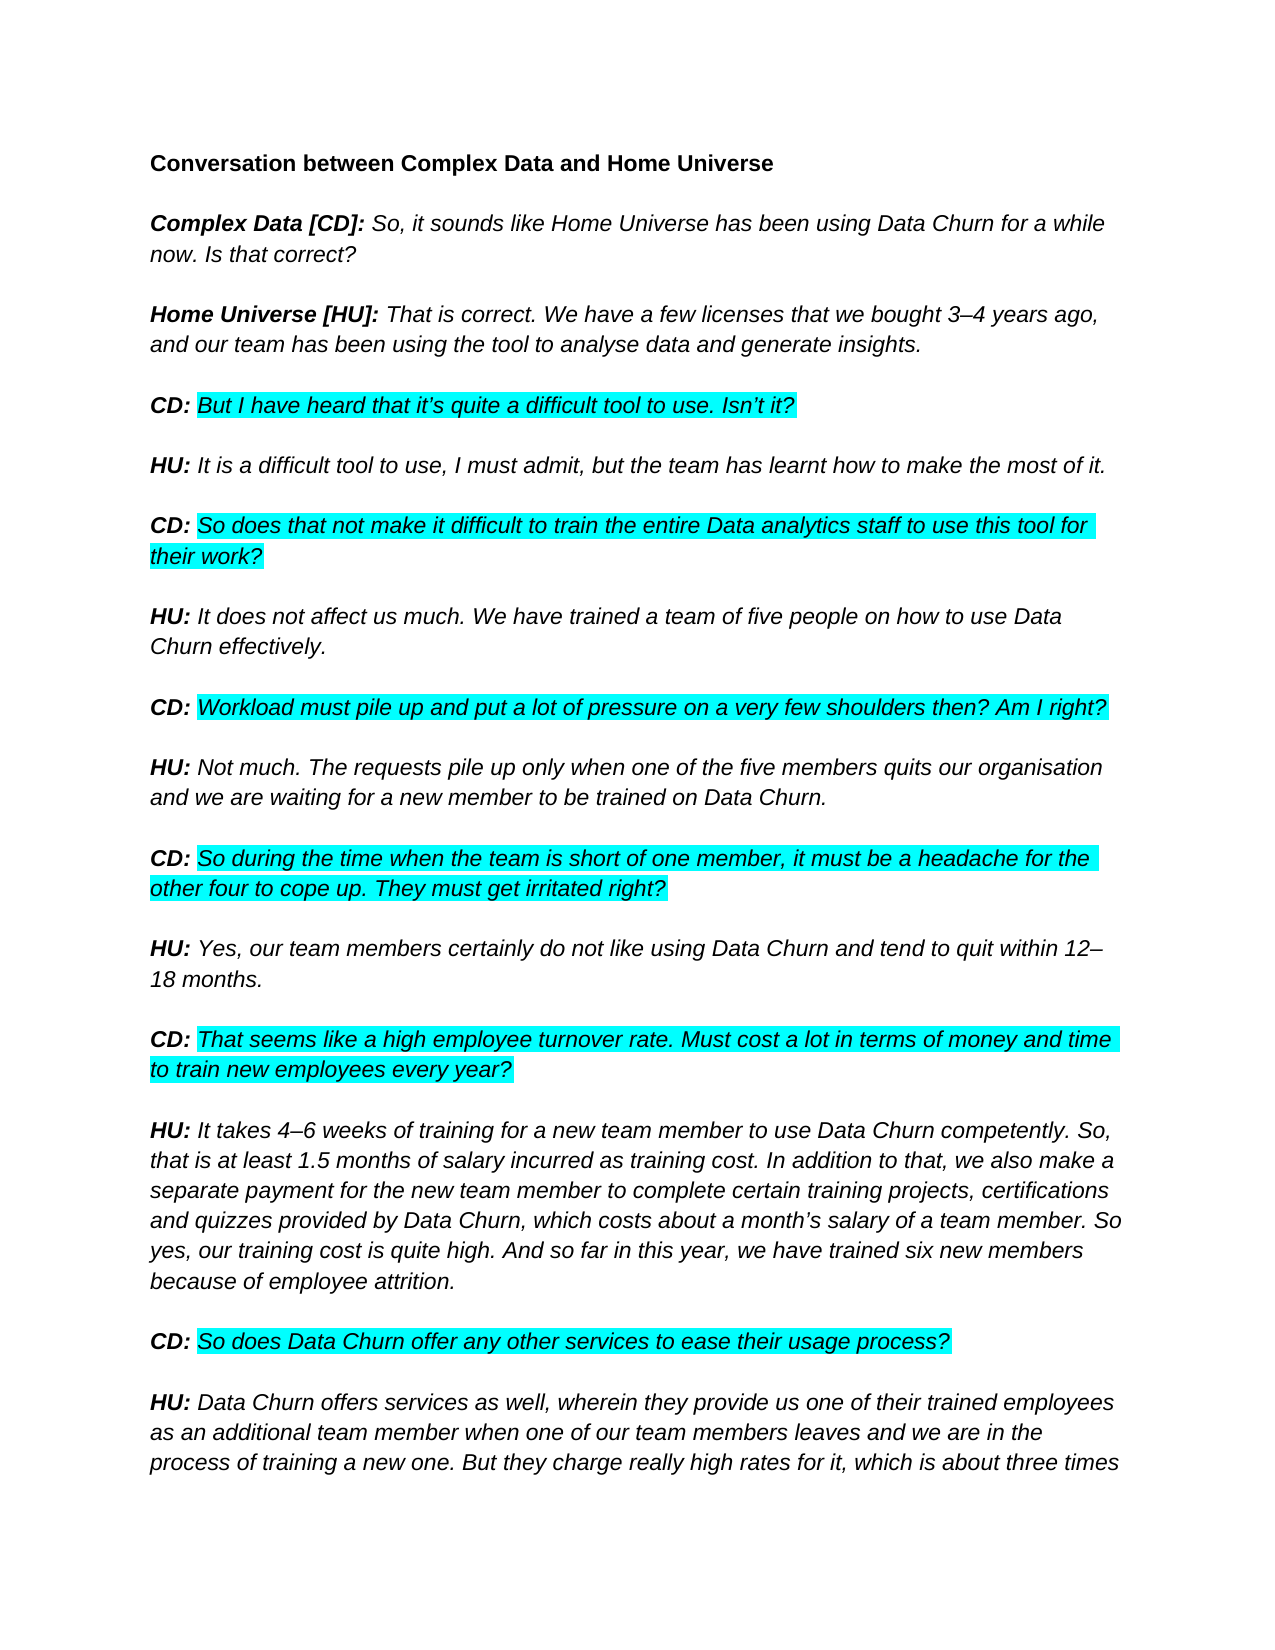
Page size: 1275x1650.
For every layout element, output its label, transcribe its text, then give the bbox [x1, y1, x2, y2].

text HU: Not much. The requests pile up only when one of the five members quits our organisation and we are waiting for a new member to be trained on Data Churn. [150, 754, 1125, 811]
text CD: That seems like a high employee turnover rate. Must cost a lot in terms of money and time to train new employees every year? [150, 1026, 1125, 1083]
text Complex Data [CD]: So, it sounds like Home Universe has been using Data Churn for a while now. Is that correct? [150, 210, 1125, 267]
text HU: It does not affect us much. We have trained a team of five people on how to use Data Churn effectively. [150, 603, 1125, 660]
text HU: Yes, our team members certainly do not like using Data Churn and tend to quit within 12–18 months. [150, 935, 1125, 992]
text Home Universe [HU]: That is correct. We have a few licenses that we bought 3–4 years ago, and our team has been using the tool to analyse data and generate insights. [150, 301, 1125, 358]
text HU: It takes 4–6 weeks of training for a new team member to use Data Churn competently. So, that is at least 1.5 months of salary incurred as training cost. In addition to that, we also make a separate payment for the new team member to complete certain training projects, certifications and quizzes provided by Data Churn, which costs about a month’s salary of a team member. So yes, our training cost is quite high. And so far in this year, we have trained six new members because of employee attrition. [150, 1117, 1125, 1294]
text HU: Data Churn offers services as well, wherein they provide us one of their trained employees as an additional team member when one of our team members leaves and we are in the process of training a new one. But they charge really high rates for it, which is about three times [150, 1388, 1125, 1475]
text HU: It is a difficult tool to use, I must admit, but the team has learnt how to make the most of it. [150, 452, 1125, 478]
text Conversation between Complex Data and Home Universe [150, 150, 1125, 176]
text CD: So does that not make it difficult to train the entire Data analytics staff to use this tool for their work? [150, 512, 1125, 569]
text CD: So does Data Churn offer any other services to ease their usage process? [150, 1328, 1125, 1354]
text CD: So during the time when the team is short of one member, it must be a headache for the other four to cope up. They must get irritated right? [150, 845, 1125, 901]
text CD: Workload must pile up and put a lot of pressure on a very few shoulders then? Am I right? [150, 694, 1125, 720]
text CD: But I have heard that it’s quite a difficult tool to use. Isn’t it? [150, 392, 1125, 418]
